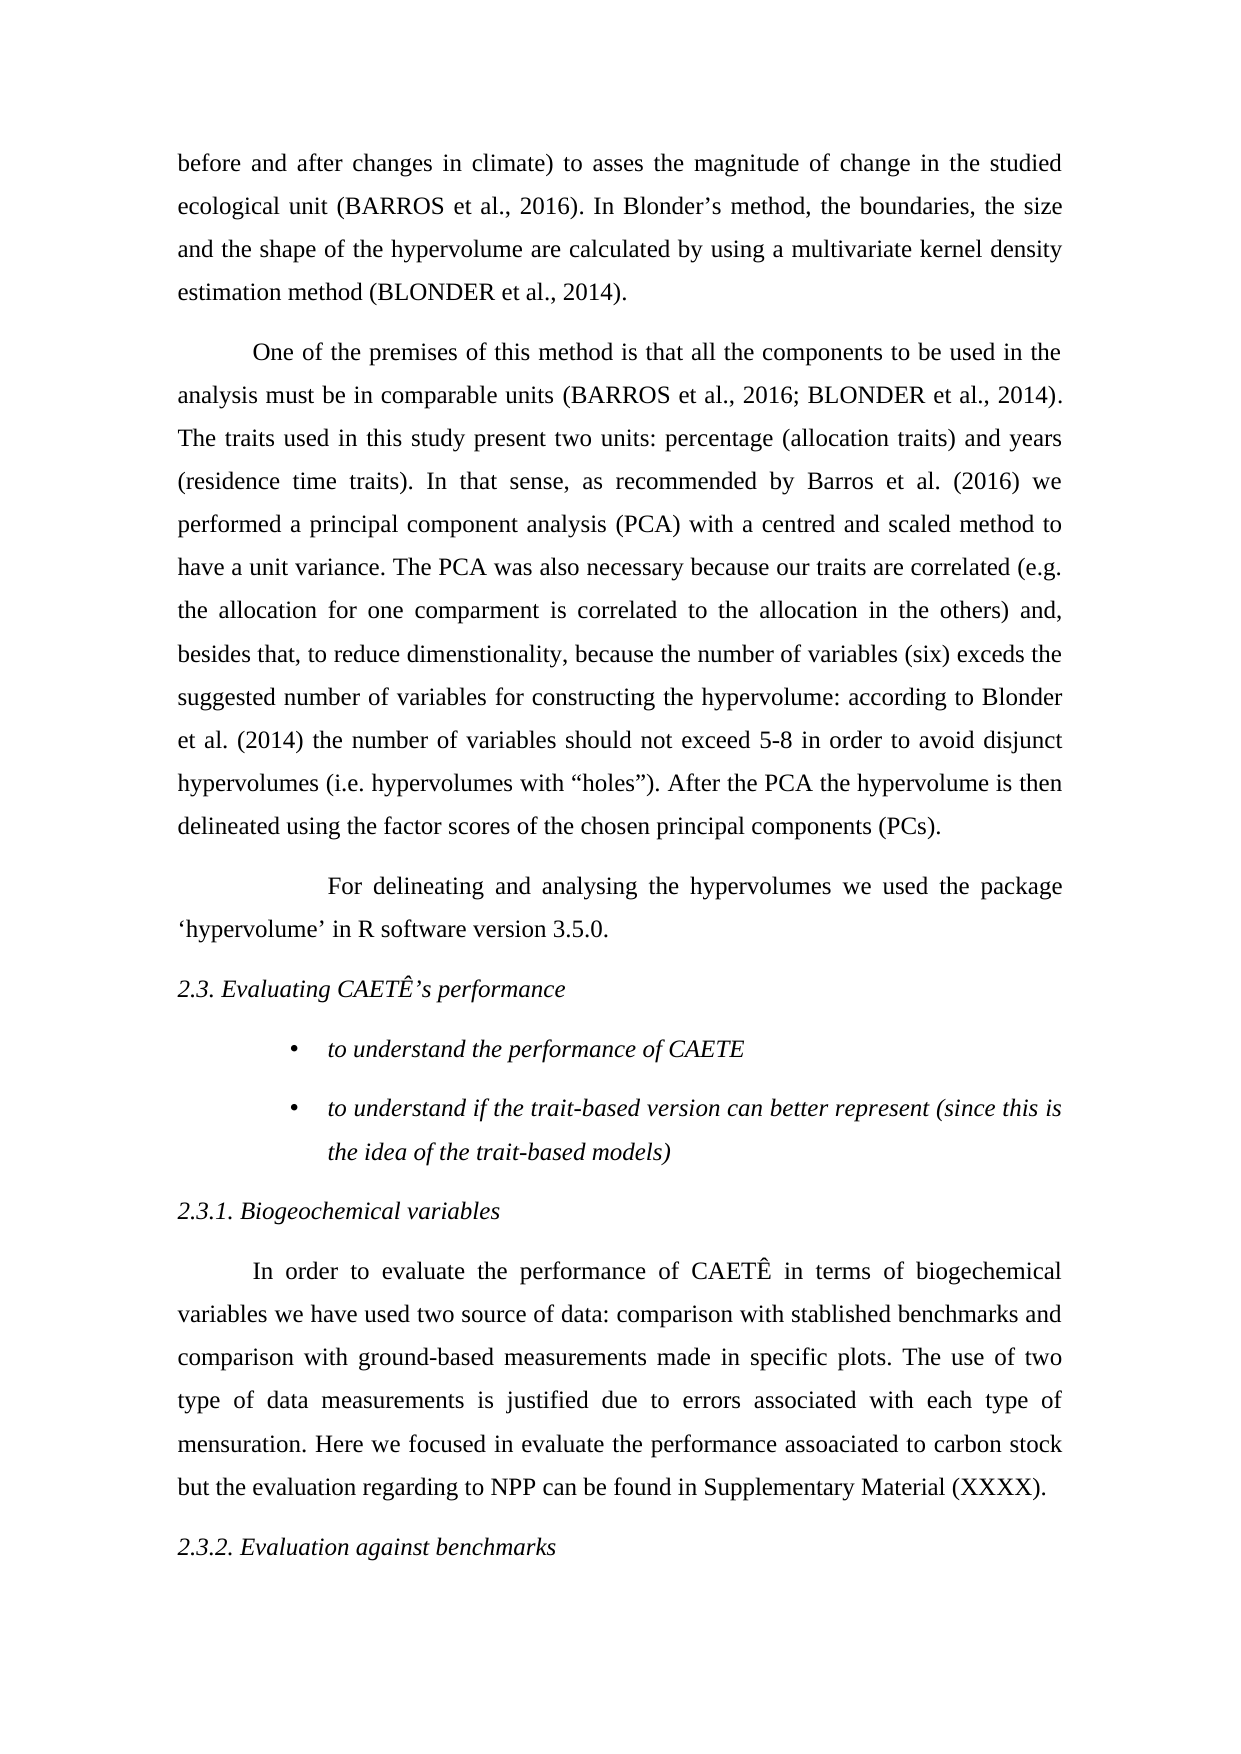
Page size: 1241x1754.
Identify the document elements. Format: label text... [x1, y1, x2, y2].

list to understand if the trait-based version can better represent (since this is the idea of the trait-based models) [290, 1093, 1063, 1165]
text 2.3. Evaluating CAETÊ’s performance [177, 974, 1063, 1003]
text 2.3.2. Evaluation against benchmarks [177, 1532, 1063, 1560]
text One of the premises of this method is that all the components to be used in the analysis must be in comparable units (BARROS et al., 2016; BLONDER et al., 2014)⁠. The traits used in this study present two units: percentage (allocation traits) and years (residence time traits). In that sense, as recommended by Barros et al. (2016) we performed a principal component analysis (PCA) with a centred and scaled method to have a unit variance. The PCA was also necessary because our traits are correlated (e.g. the allocation for one comparment is correlated to the allocation in the others) and, besides that, to reduce dimenstionality, because the number of variables (six) exceds the suggested number of variables for constructing the hypervolume: according to Blonder et al. (2014) the number of variables should not exceed 5-8 in order to avoid disjunct hypervolumes (i.e. hypervolumes with “holes”). After the PCA the hypervolume is then delineated using the factor scores of the chosen principal components (PCs). [177, 337, 1063, 840]
text 2.3.1. Biogeochemical variables [177, 1196, 1063, 1225]
text In order to evaluate the performance of CAETÊ in terms of biogechemical variables we have used two source of data: comparison with stablished benchmarks and comparison with ground-based measurements made in specific plots. The use of two type of data measurements is justified due to errors associated with each type of mensuration. Here we focused in evaluate the performance assoaciated to carbon stock but the evaluation regarding to NPP can be found in Supplementary Material (XXXX). [177, 1256, 1063, 1501]
text For delineating and analysing the hypervolumes we used the package ‘hypervolume’ in R software version 3.5.0. [177, 871, 1063, 943]
list to understand the performance of CAETE [290, 1034, 1063, 1062]
text before and after changes in climate) to asses the magnitude of change in the studied ecological unit (BARROS et al., 2016)⁠. In Blonder’s method, the boundaries, the size and the shape of the hypervolume are calculated by using a multivariate kernel density estimation method (BLONDER et al., 2014). [177, 148, 1063, 306]
